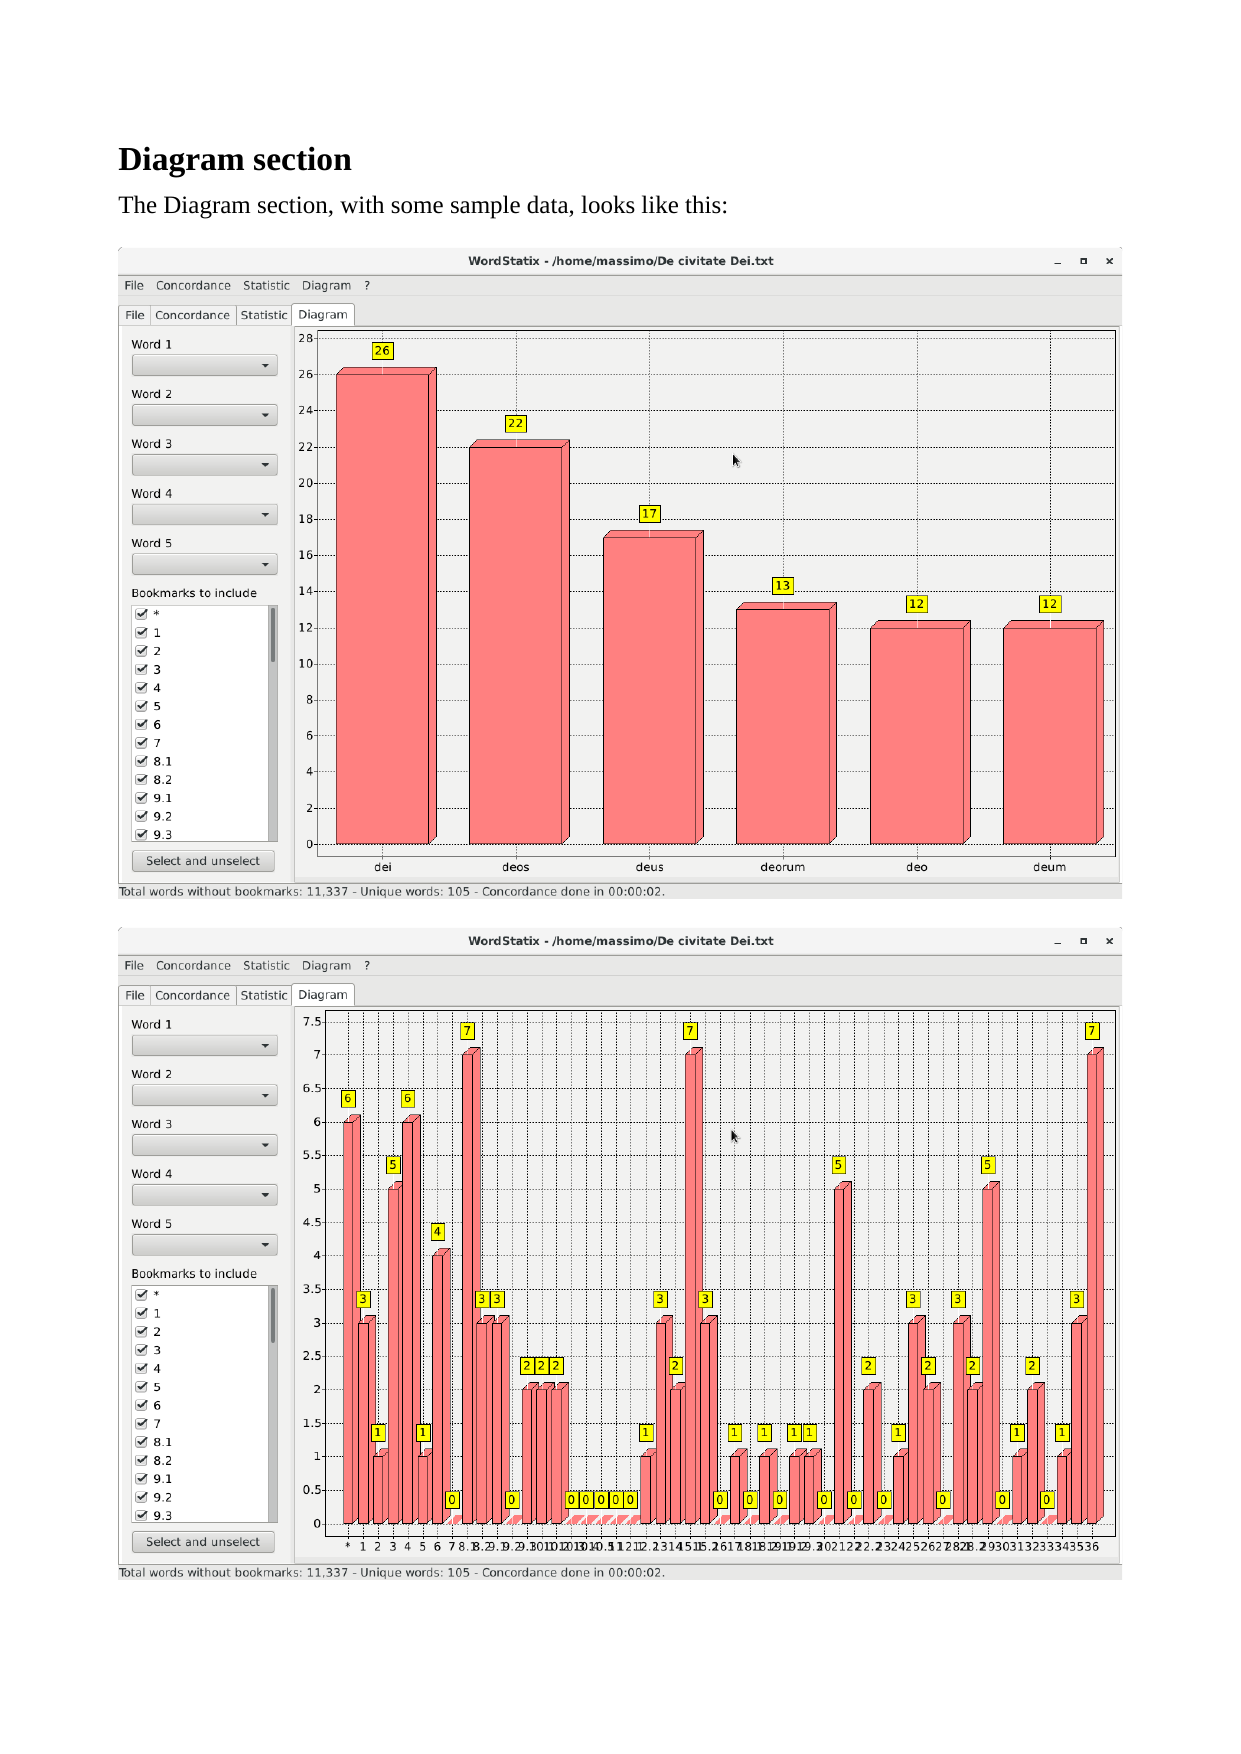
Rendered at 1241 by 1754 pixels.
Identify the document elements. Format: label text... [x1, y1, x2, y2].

picture [118, 927, 1123, 1580]
subtitle Diagram section [118, 139, 1122, 178]
text The Diagram section, with some sample data, looks like this: [118, 190, 1122, 219]
picture [118, 247, 1123, 899]
